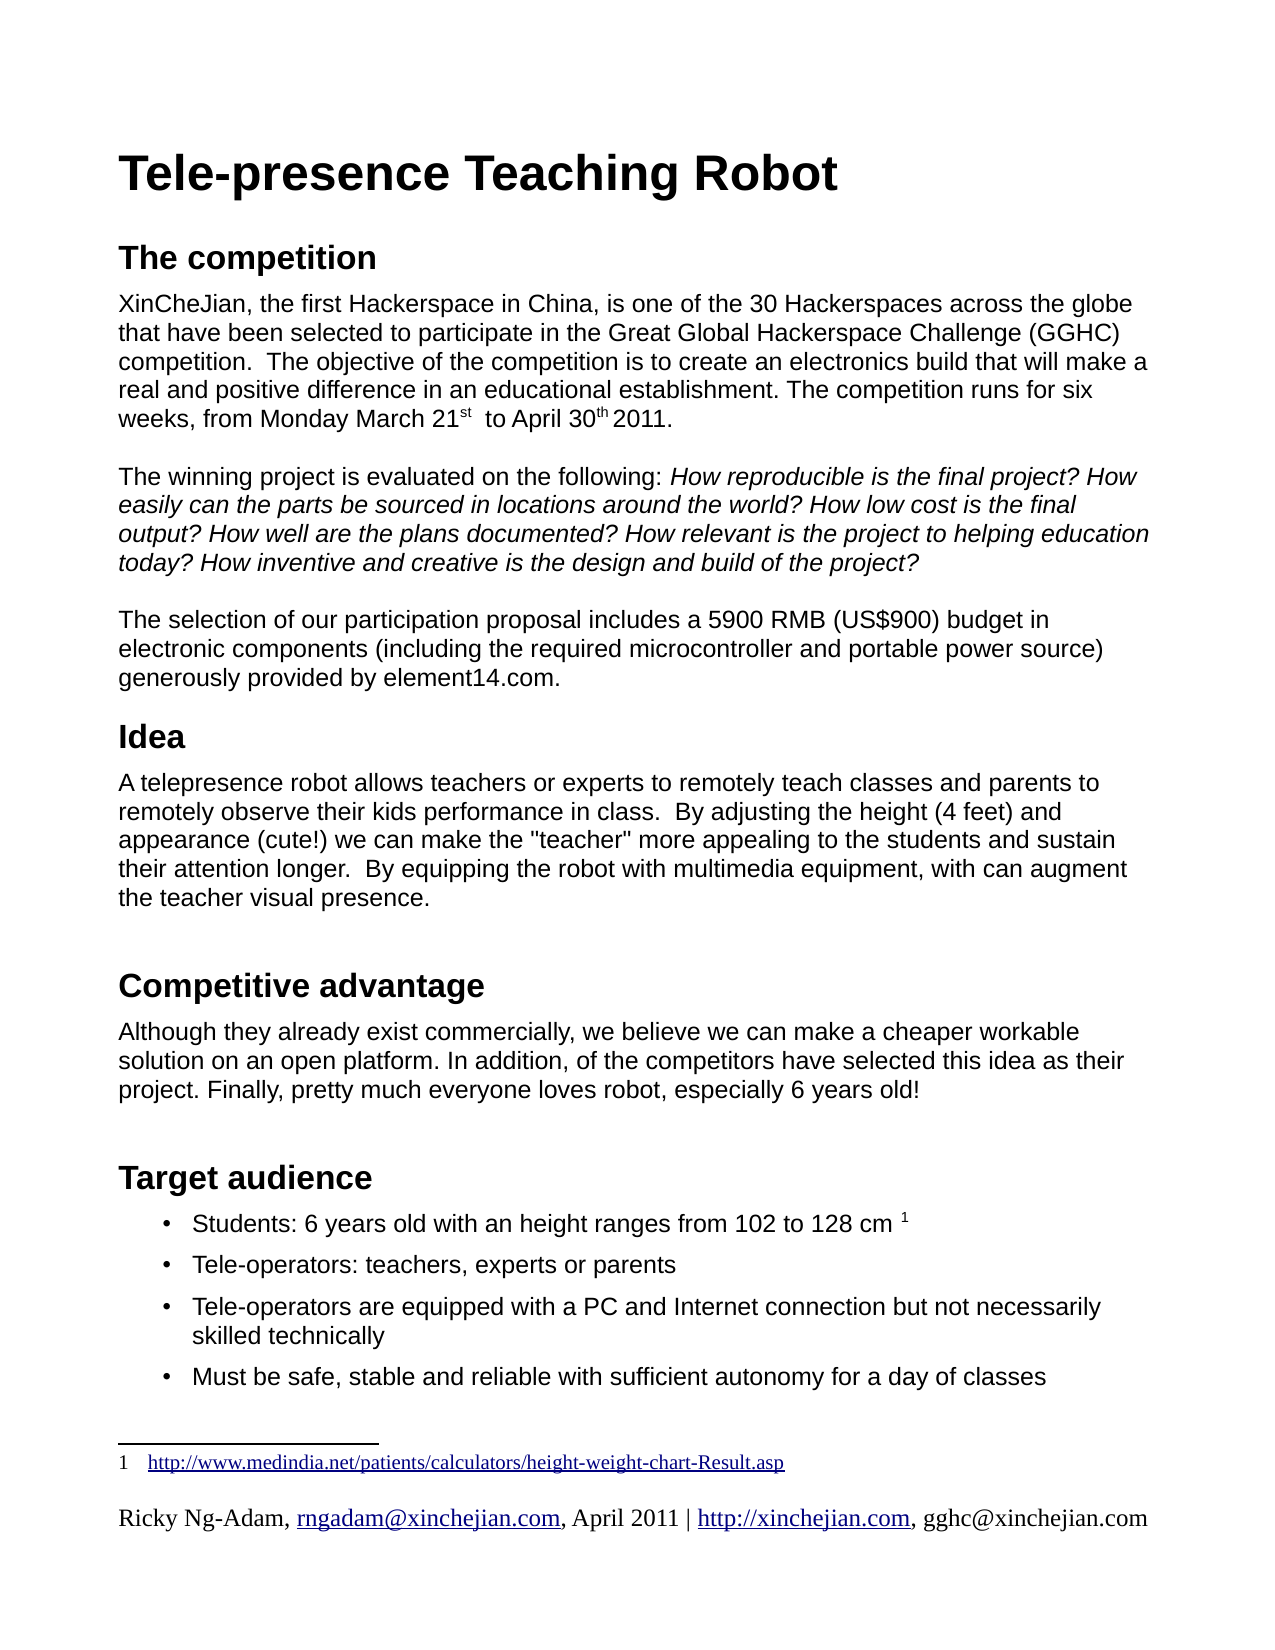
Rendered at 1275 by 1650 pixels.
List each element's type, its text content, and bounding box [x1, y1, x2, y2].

text Although they already exist commercially, we believe we can make a cheaper workable solution on an open platform. In addition, of the competitors have selected this idea as their project. Finally, pretty much everyone loves robot, especially 6 years old! [118, 1017, 1157, 1103]
list Must be safe, stable and reliable with sufficient autonomy for a day of classes [162, 1362, 1157, 1391]
subtitle Idea [118, 717, 1157, 755]
text The winning project is evaluated on the following: How reproducible is the final project? How easily can the parts be sourced in locations around the world? How low cost is the final output? How well are the plans documented? How relevant is the project to helping education today? How inventive and creative is the design and build of the project? [118, 462, 1157, 577]
list Tele-operators: teachers, experts or parents [162, 1251, 1157, 1279]
list http://www.medindia.net/patients/calculators/height-weight-chart-Result.asp [118, 1449, 1157, 1474]
subtitle Target audience [118, 1158, 1157, 1197]
list Students: 6 years old with an height ranges from 102 to 128 cm [162, 1209, 1157, 1238]
text A telepresence robot allows teachers or experts to remotely teach classes and parents to remotely observe their kids performance in class. By adjusting the height (4 feet) and appearance (cute!) we can make the "teacher" more appealing to the students and sustain their attention longer. By equipping the robot with multimedia equipment, with can augment the teacher visual presence. [118, 768, 1157, 912]
subtitle Competitive advantage [118, 966, 1157, 1005]
text The selection of our participation proposal includes a 5900 RMB (US$900) budget in electronic components (including the required microcontroller and portable power source) generously provided by element14.com. [118, 606, 1157, 692]
subtitle Tele-presence Teaching Robot [118, 143, 1157, 201]
list Tele-operators are equipped with a PC and Internet connection but not necessarily skilled technically [162, 1292, 1157, 1349]
subtitle The competition [118, 238, 1157, 277]
text XinCheJian, the first Hackerspace in China, is one of the 30 Hackerspaces across the globe that have been selected to participate in the Great Global Hackerspace Challenge (GGHC) competition. The objective of the competition is to create an electronics build that will make a real and positive difference in an educational establishment. The competition runs for six weeks, from Monday March 21st to April 30th 2011. [118, 289, 1157, 433]
